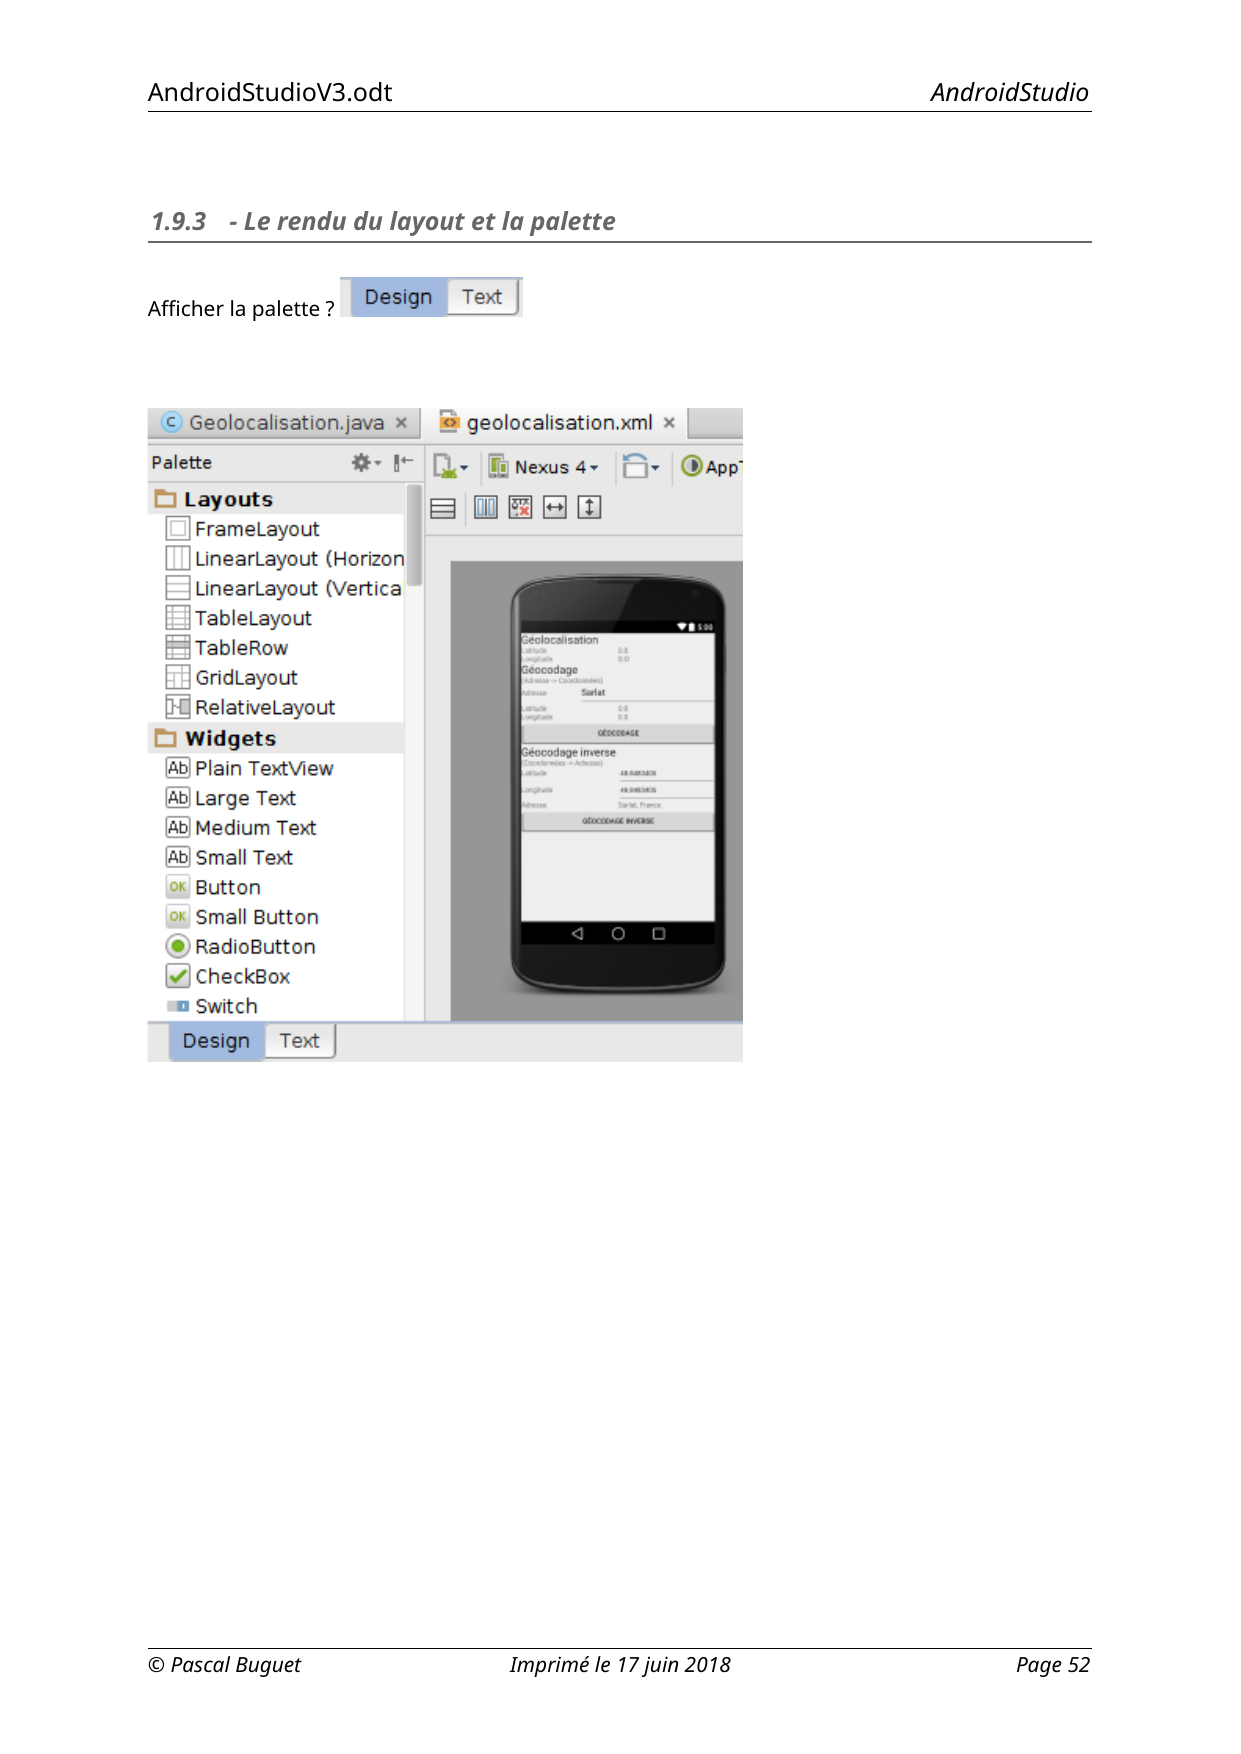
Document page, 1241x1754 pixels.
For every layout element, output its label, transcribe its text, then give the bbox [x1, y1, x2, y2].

picture [147, 408, 743, 1062]
subtitle - Le rendu du layout et la palette [148, 201, 1092, 241]
text Afficher la palette ? [148, 278, 1092, 323]
picture [340, 277, 523, 317]
